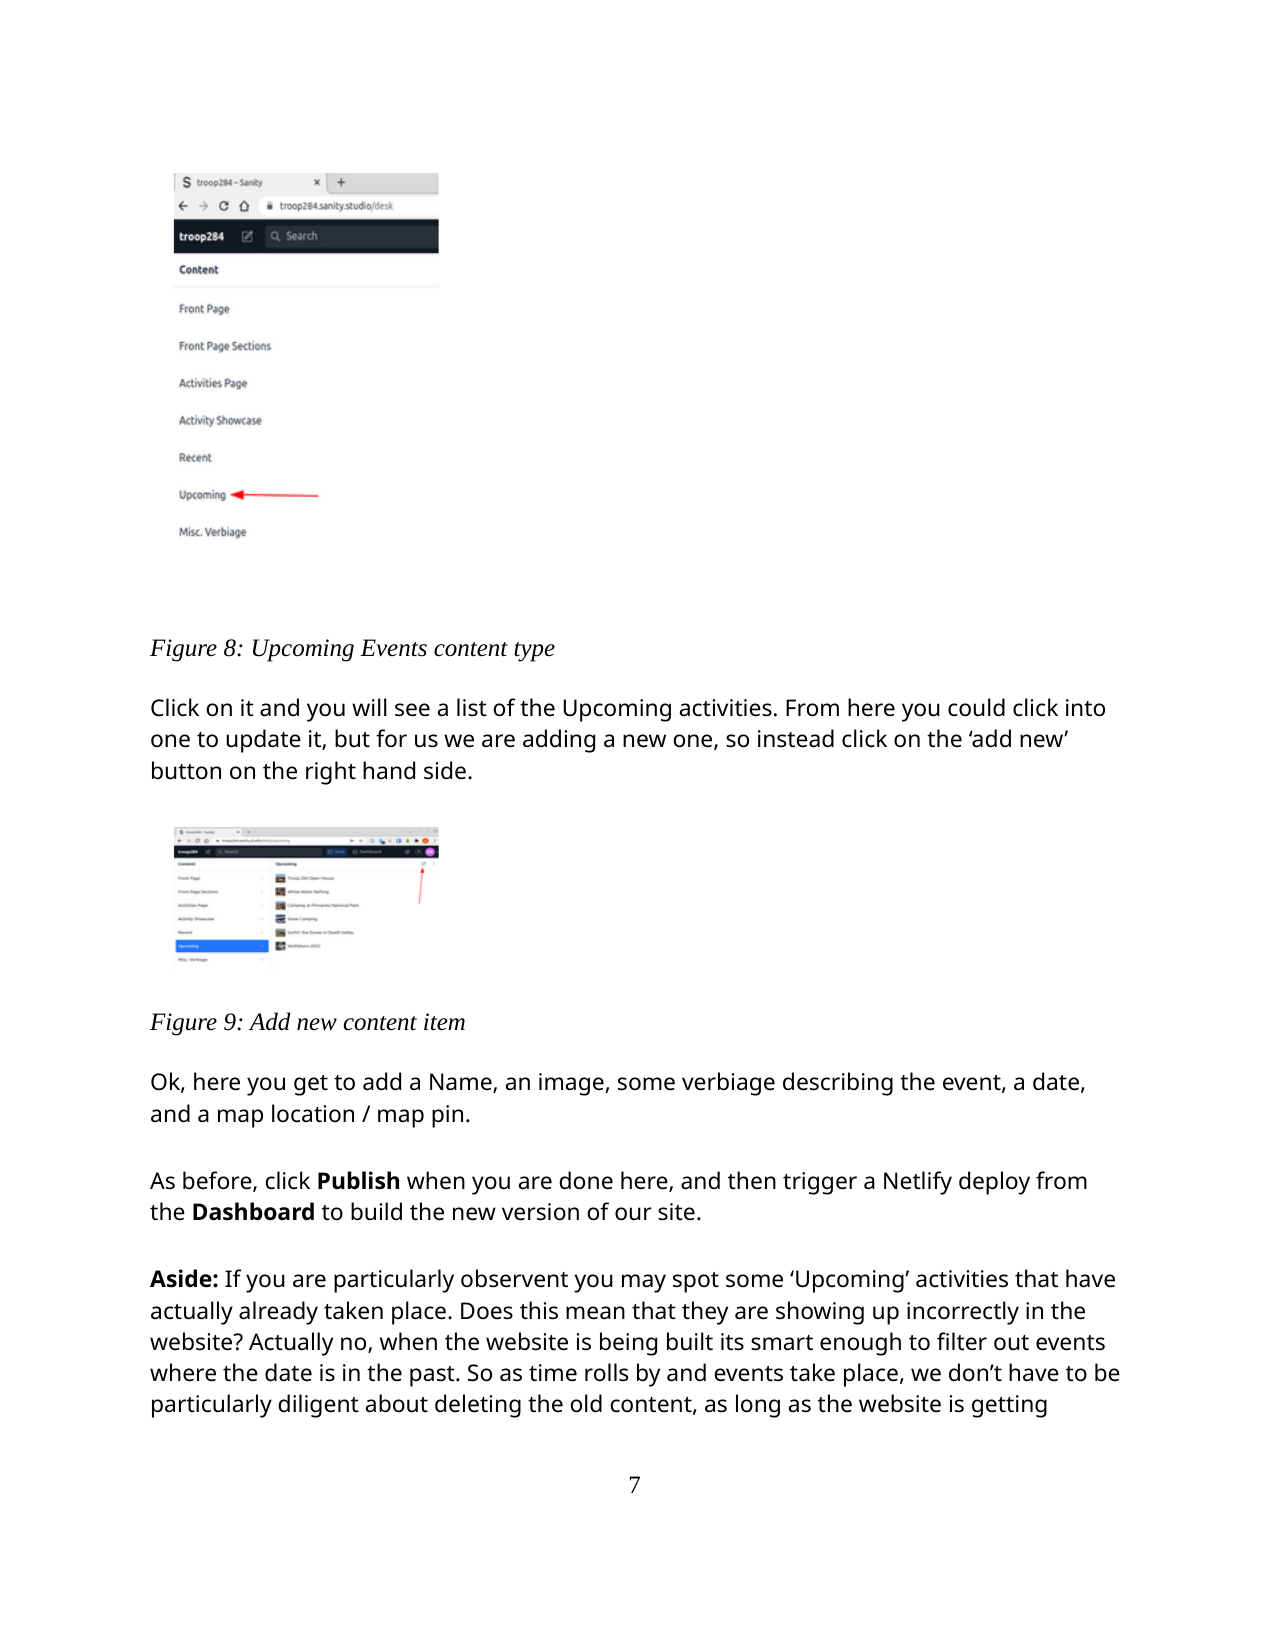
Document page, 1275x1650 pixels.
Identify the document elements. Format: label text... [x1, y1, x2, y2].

text As before, click Publish when you are done here, and then trigger a Netlify deploy from the Dashboard to build the new version of our site. [150, 1165, 1125, 1227]
picture [173, 827, 439, 971]
text Figure 9: Add new content item [150, 1007, 1125, 1036]
text Aside: If you are particularly observent you may spot some ‘Upcoming’ activities that have actually already taken place. Does this mean that they are showing up incorrectly in the website? Actually no, when the website is being built its smart enough to filter out events where the date is in the past. So as time rolls by and events take place, we don’t have to be particularly diligent about deleting the old content, as long as the website is getting [150, 1263, 1125, 1419]
text Figure 8: Upcoming Events content type [150, 633, 1125, 662]
text Click on it and you will see a list of the Upcoming activities. From here you could click into one to update it, but for us we are adding a new one, so instead click on the ‘add new’ button on the right hand side. [150, 692, 1125, 786]
picture [173, 173, 439, 597]
text Ok, here you get to add a Name, an image, some verbiage describing the event, a date, and a map location / map pin. [150, 1066, 1125, 1129]
